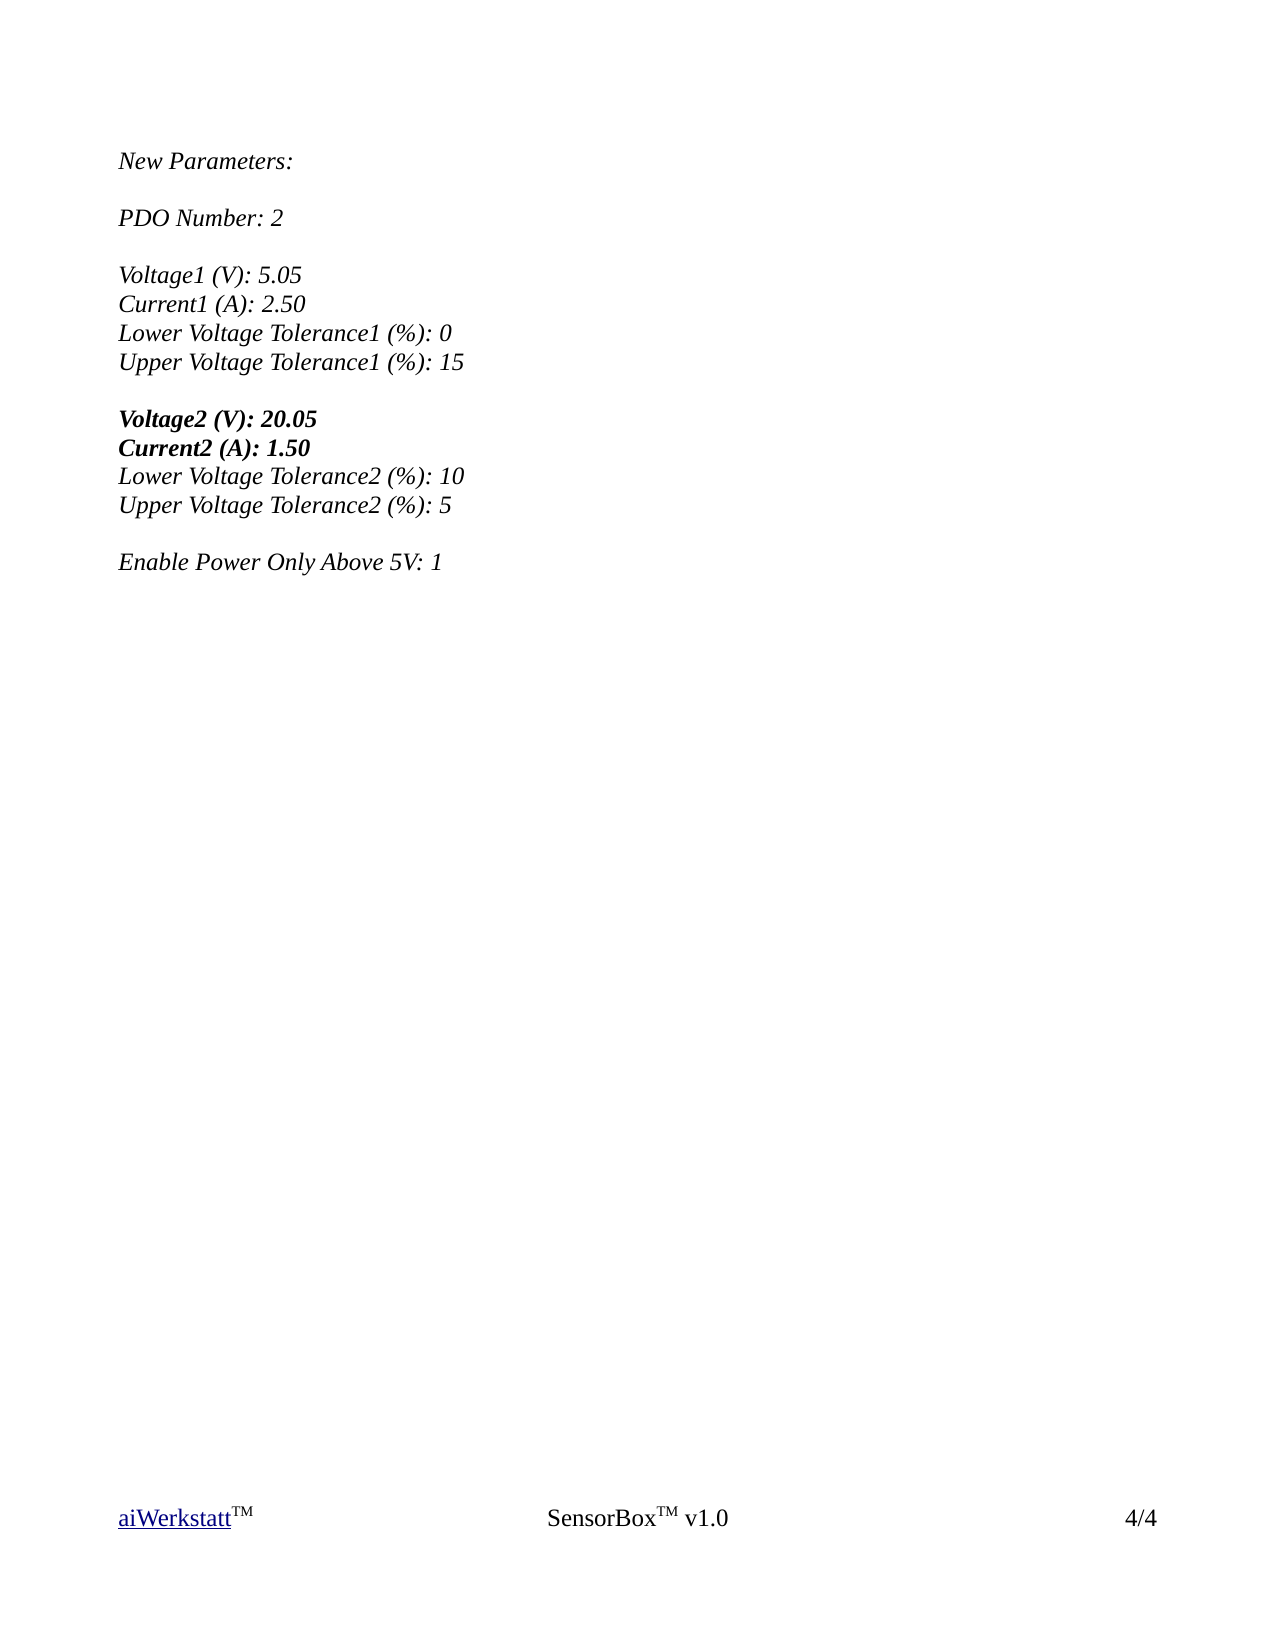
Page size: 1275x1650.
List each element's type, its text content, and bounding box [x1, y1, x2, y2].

text PDO Number: 2 [118, 203, 1157, 232]
text Upper Voltage Tolerance1 (%): 15 [118, 347, 1157, 376]
text Lower Voltage Tolerance2 (%): 10 [118, 461, 1157, 490]
text Enable Power Only Above 5V: 1 [118, 547, 1157, 576]
text Voltage2 (V): 20.05 [118, 404, 1157, 433]
text Lower Voltage Tolerance1 (%): 0 [118, 318, 1157, 347]
text New Parameters: [118, 146, 1157, 175]
text Current1 (A): 2.50 [118, 289, 1157, 318]
text Upper Voltage Tolerance2 (%): 5 [118, 490, 1157, 519]
text Current2 (A): 1.50 [118, 433, 1157, 461]
text Voltage1 (V): 5.05 [118, 261, 1157, 289]
